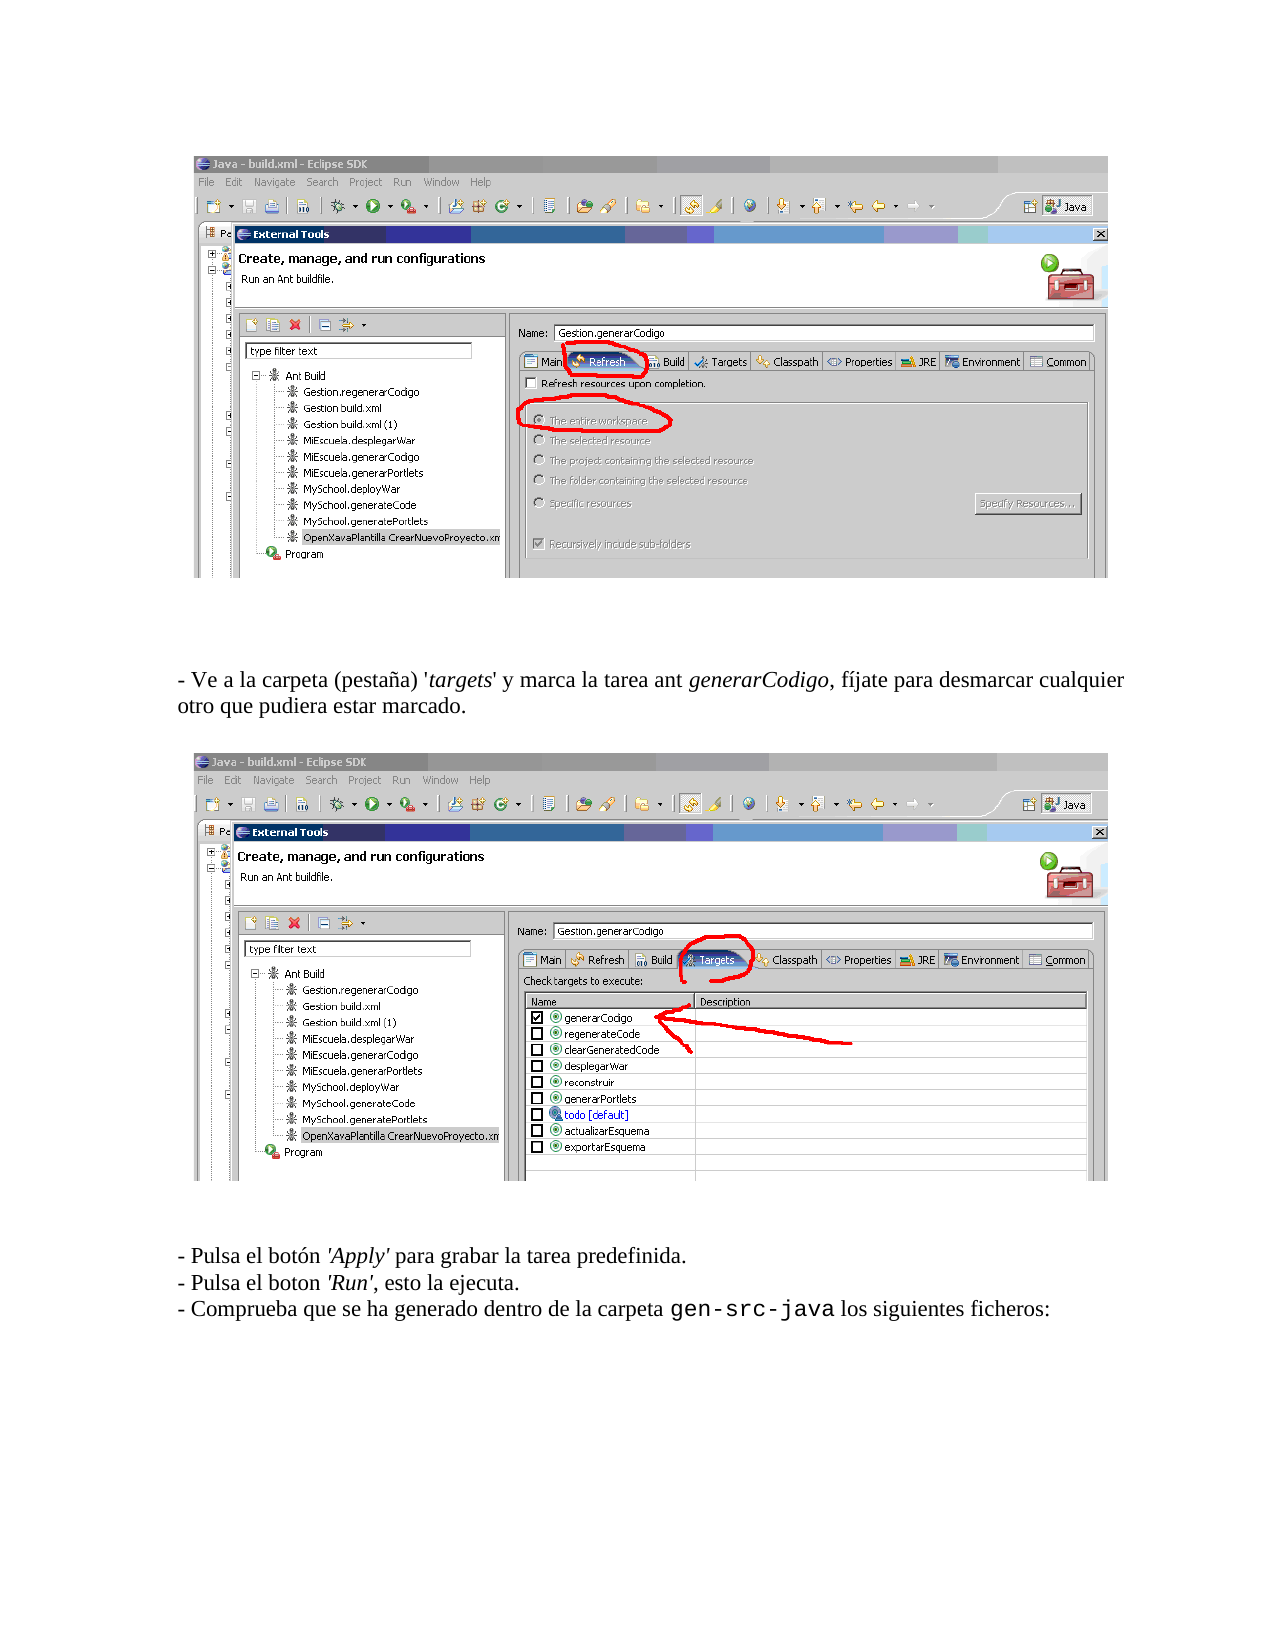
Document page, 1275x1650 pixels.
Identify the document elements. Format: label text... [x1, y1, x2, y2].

text - Pulsa el botón 'Apply' para grabar la tarea predefinida. [177, 1243, 1125, 1269]
text - Pulsa el boton 'Run', esto la ejecuta. [177, 1269, 1125, 1295]
text - Comprueba que se ha generado dentro de la carpeta gen-src-java los siguientes ficheros: [177, 1295, 1125, 1323]
picture [193, 753, 1108, 1181]
text - Ve a la carpeta (pestaña) 'targets' y marca la tarea ant generarCodigo, fíjate para desmarcar cualquier otro que pudiera estar marcado. [177, 666, 1125, 718]
picture [193, 156, 1108, 578]
